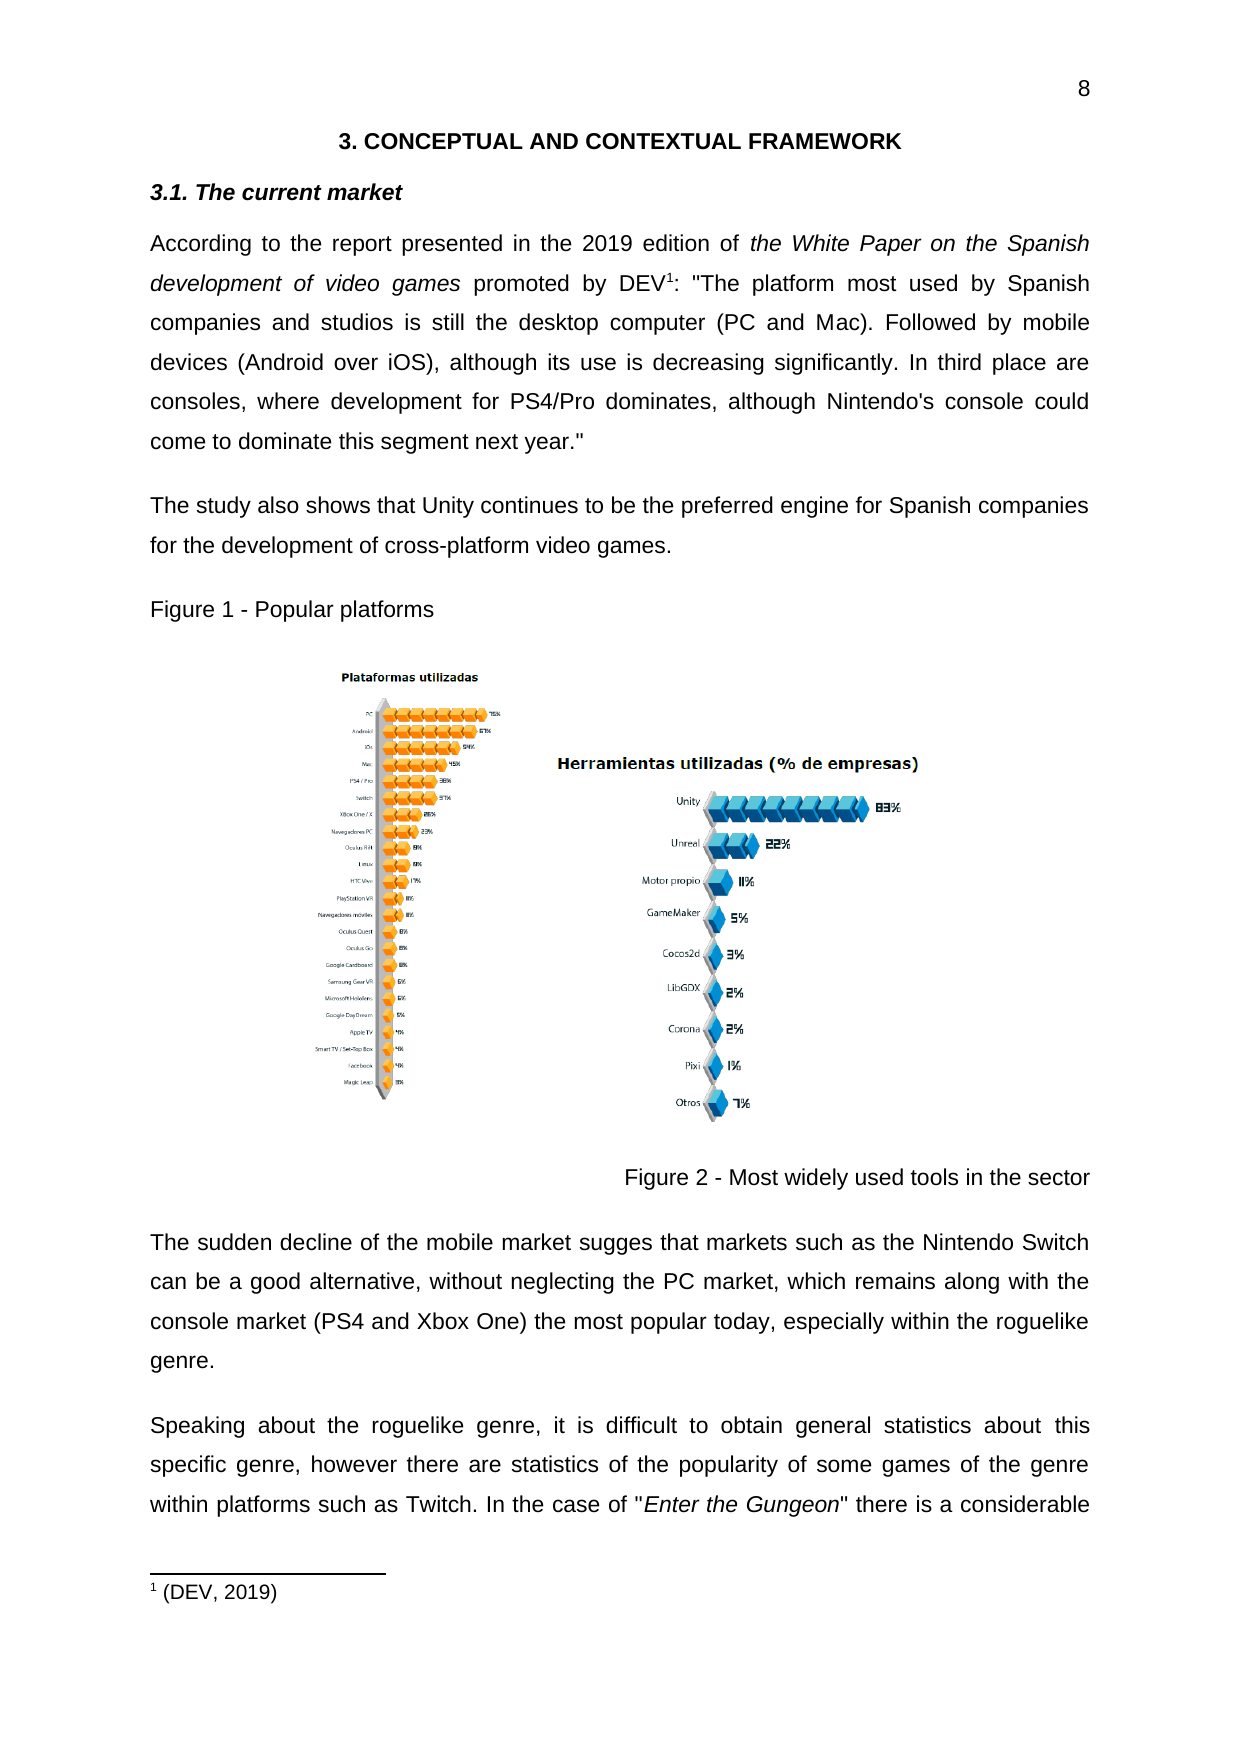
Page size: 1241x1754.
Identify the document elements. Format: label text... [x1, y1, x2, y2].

subtitle 3.1. The current market [150, 179, 1090, 205]
text Figure 2 - Most widely used tools in the sector [150, 1164, 1090, 1191]
text According to the report presented in the 2019 edition of the White Paper on the Spanish development of video games promoted by DEV: "The platform most used by Spanish companies and studios is still the desktop computer (PC and Mac). Followed by mobile devices (Android over iOS), although its use is decreasing significantly. In third place are consoles, where development for PS4/Pro dominates, although Nintendo's console could come to dominate this segment next year." [150, 230, 1090, 454]
picture [295, 660, 945, 1127]
text (DEV, 2019) [150, 1580, 1090, 1604]
text The study also shows that Unity continues to be the preferred engine for Spanish companies for the development of cross-platform video games. [150, 492, 1090, 558]
text The sudden decline of the mobile market sugges that markets such as the Nintendo Switch can be a good alternative, without neglecting the PC market, which remains along with the console market (PS4 and Xbox One) the most popular today, especially within the roguelike genre. [150, 1229, 1090, 1373]
subtitle 3. CONCEPTUAL AND CONTEXTUAL FRAMEWORK [150, 128, 1090, 154]
text Figure 1 - Popular platforms [150, 596, 1090, 623]
text Speaking about the roguelike genre, it is difficult to obtain general statistics about this specific genre, however there are statistics of the popularity of some games of the genre within platforms such as Twitch. In the case of "Enter the Gungeon" there is a considerable [150, 1412, 1090, 1517]
